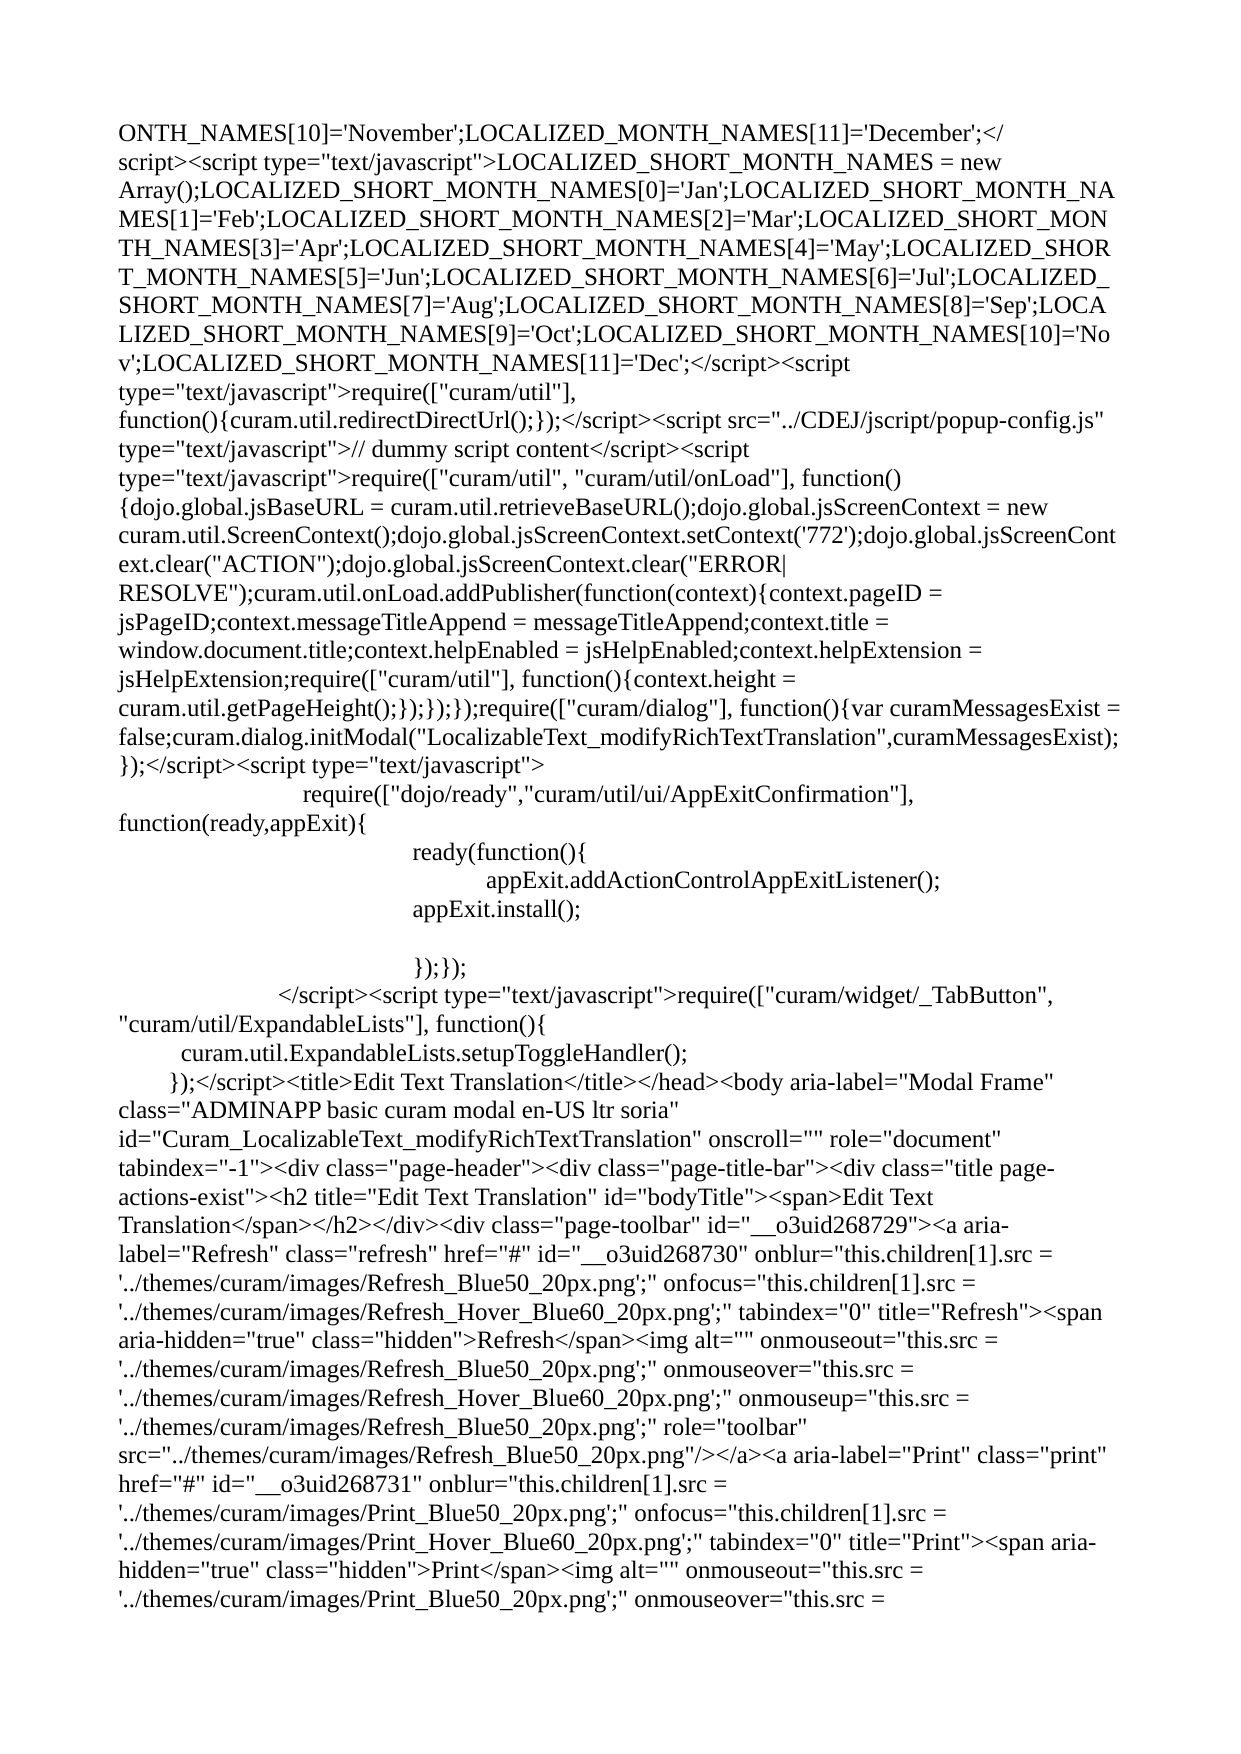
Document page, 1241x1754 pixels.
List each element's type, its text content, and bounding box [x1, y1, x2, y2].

text ready(function(){ [118, 837, 1122, 866]
text appExit.addActionControlAppExitListener(); [118, 866, 1122, 894]
text </script><script type="text/javascript">require(["curam/widget/_TabButton", "curam/util/ExpandableLists"], function(){ [118, 981, 1122, 1038]
text require(["dojo/ready","curam/util/ui/AppExitConfirmation"], function(ready,appExit){ [118, 779, 1122, 837]
text ONTH_NAMES[10]='November';LOCALIZED_MONTH_NAMES[11]='December';</script><script type="text/javascript">LOCALIZED_SHORT_MONTH_NAMES = new Array();LOCALIZED_SHORT_MONTH_NAMES[0]='Jan';LOCALIZED_SHORT_MONTH_NAMES[1]='Feb';LOCALIZED_SHORT_MONTH_NAMES[2]='Mar';LOCALIZED_SHORT_MONTH_NAMES[3]='Apr';LOCALIZED_SHORT_MONTH_NAMES[4]='May';LOCALIZED_SHORT_MONTH_NAMES[5]='Jun';LOCALIZED_SHORT_MONTH_NAMES[6]='Jul';LOCALIZED_SHORT_MONTH_NAMES[7]='Aug';LOCALIZED_SHORT_MONTH_NAMES[8]='Sep';LOCALIZED_SHORT_MONTH_NAMES[9]='Oct';LOCALIZED_SHORT_MONTH_NAMES[10]='Nov';LOCALIZED_SHORT_MONTH_NAMES[11]='Dec';</script><script type="text/javascript">require(["curam/util"], function(){curam.util.redirectDirectUrl();});</script><script src="../CDEJ/jscript/popup-config.js" type="text/javascript">// dummy script content</script><script type="text/javascript">require(["curam/util", "curam/util/onLoad"], function(){dojo.global.jsBaseURL = curam.util.retrieveBaseURL();dojo.global.jsScreenContext = new curam.util.ScreenContext();dojo.global.jsScreenContext.setContext('772');dojo.global.jsScreenContext.clear("ACTION");dojo.global.jsScreenContext.clear("ERROR|RESOLVE");curam.util.onLoad.addPublisher(function(context){context.pageID = jsPageID;context.messageTitleAppend = messageTitleAppend;context.title = window.document.title;context.helpEnabled = jsHelpEnabled;context.helpExtension = jsHelpExtension;require(["curam/util"], function(){context.height = curam.util.getPageHeight();});});});require(["curam/dialog"], function(){var curamMessagesExist = false;curam.dialog.initModal("LocalizableText_modifyRichTextTranslation",curamMessagesExist);});</script><script type="text/javascript"> [118, 118, 1122, 779]
text appExit.install(); [118, 894, 1122, 923]
text });</script><title>Edit Text Translation</title></head><body aria-label="Modal Frame" class="ADMINAPP basic curam modal en-US ltr soria" id="Curam_LocalizableText_modifyRichTextTranslation" onscroll="" role="document" tabindex="-1"><div class="page-header"><div class="page-title-bar"><div class="title page-actions-exist"><h2 title="Edit Text Translation" id="bodyTitle"><span>Edit Text Translation</span></h2></div><div class="page-toolbar" id="__o3uid268729"><a aria-label="Refresh" class="refresh" href="#" id="__o3uid268730" onblur="this.children[1].src = '../themes/curam/images/Refresh_Blue50_20px.png';" onfocus="this.children[1].src = '../themes/curam/images/Refresh_Hover_Blue60_20px.png';" tabindex="0" title="Refresh"><span aria-hidden="true" class="hidden">Refresh</span><img alt="" onmouseout="this.src = '../themes/curam/images/Refresh_Blue50_20px.png';" onmouseover="this.src = '../themes/curam/images/Refresh_Hover_Blue60_20px.png';" onmouseup="this.src = '../themes/curam/images/Refresh_Blue50_20px.png';" role="toolbar" src="../themes/curam/images/Refresh_Blue50_20px.png"/></a><a aria-label="Print" class="print" href="#" id="__o3uid268731" onblur="this.children[1].src = '../themes/curam/images/Print_Blue50_20px.png';" onfocus="this.children[1].src = '../themes/curam/images/Print_Hover_Blue60_20px.png';" tabindex="0" title="Print"><span aria-hidden="true" class="hidden">Print</span><img alt="" onmouseout="this.src = '../themes/curam/images/Print_Blue50_20px.png';" onmouseover="this.src = [118, 1067, 1122, 1613]
text });}); [118, 952, 1122, 981]
text curam.util.ExpandableLists.setupToggleHandler(); [118, 1038, 1122, 1067]
